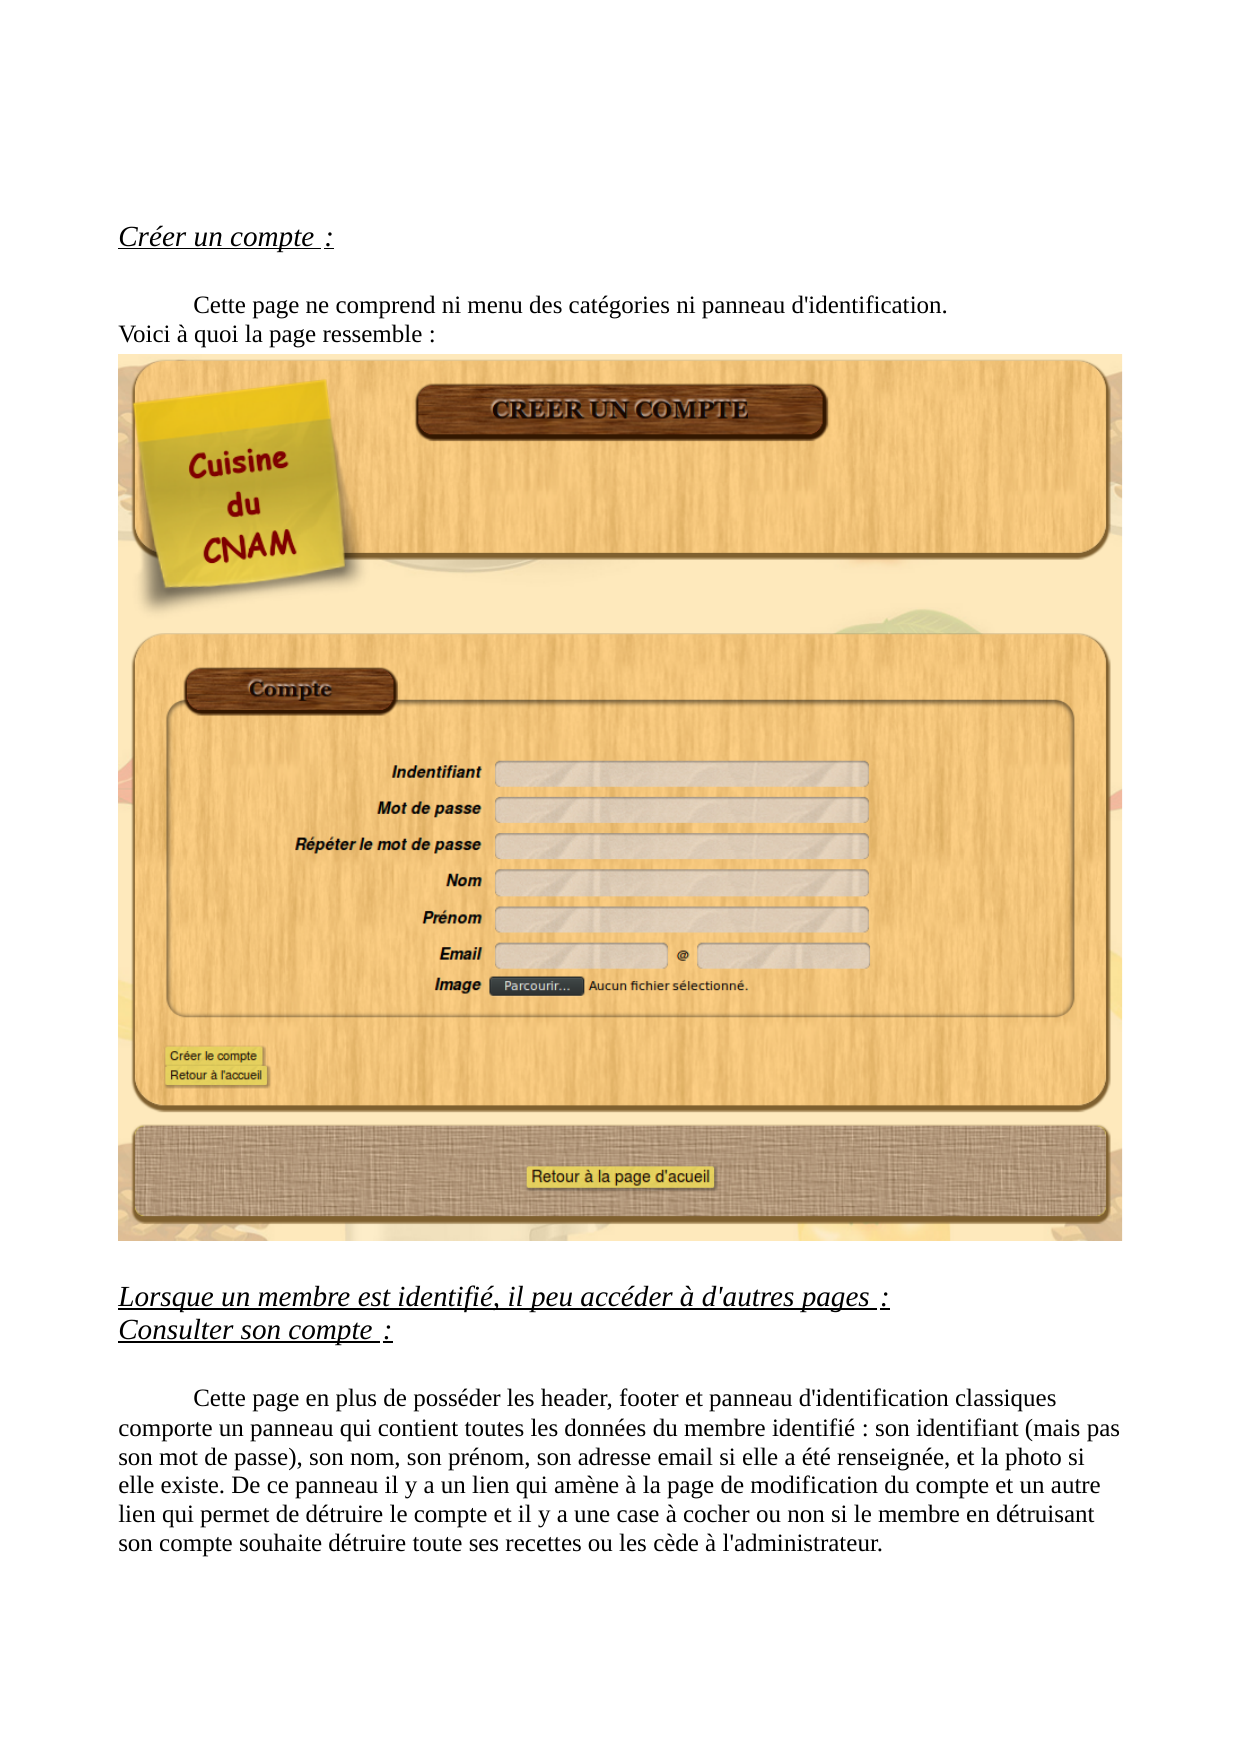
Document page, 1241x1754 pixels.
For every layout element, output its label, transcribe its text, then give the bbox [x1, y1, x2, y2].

text Cette page ne comprend ni menu des catégories ni panneau d'identification. [118, 286, 1122, 319]
text Créer un compte : [118, 219, 1122, 252]
text Lorsque un membre est identifié, il peu accéder à d'autres pages : [118, 1279, 1122, 1312]
text Cette page en plus de posséder les header, footer et panneau d'identification classiques comporte un panneau qui contient toutes les données du membre identifié : son identifiant (mais pas son mot de passe), son nom, son prénom, son adresse email si elle a été renseignée, et la photo si elle existe. De ce panneau il y a un lien qui amène à la page de modification du compte et un autre lien qui permet de détruire le compte et il y a une case à cocher ou non si le membre en détruisant son compte souhaite détruire toute ses recettes ou les cède à l'administrateur. [118, 1379, 1122, 1557]
text Voici à quoi la page ressemble : [118, 319, 1122, 348]
picture [118, 354, 1123, 1241]
text Consulter son compte : [118, 1312, 1122, 1346]
